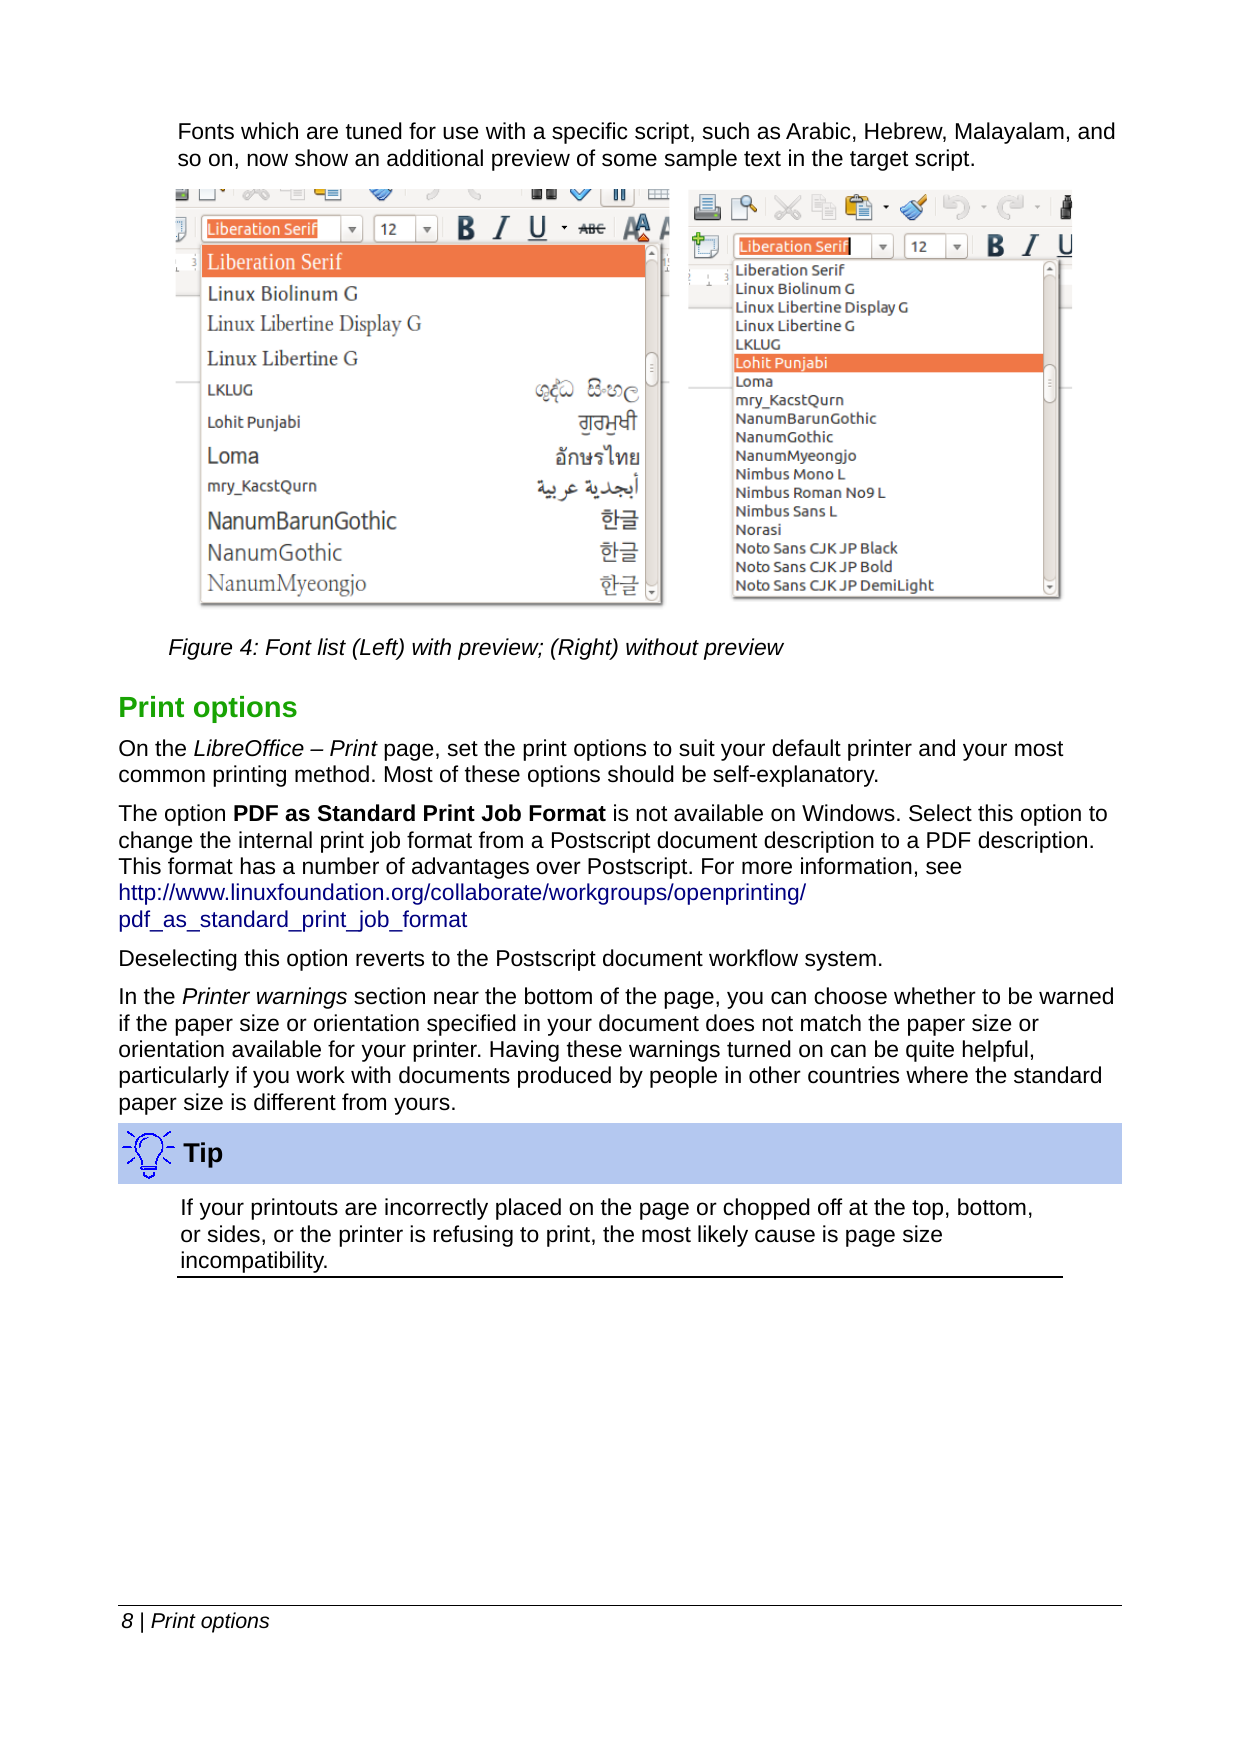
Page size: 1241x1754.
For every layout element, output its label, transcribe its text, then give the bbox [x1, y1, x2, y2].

table_header [683, 183, 1078, 628]
picture [175, 189, 670, 611]
text Deselecting this option reverts to the Postscript document workflow system. [118, 944, 1122, 971]
picture [688, 189, 1073, 602]
subtitle Print options [118, 690, 1122, 723]
table_cell Figure 4: Font list (Left) with preview; (Right) without preview [163, 628, 1078, 666]
subtitle Tip [118, 1123, 1122, 1184]
text If your printouts are incorrectly placed on the page or chopped off at the top, bottom, or sides, or the printer is refusing to print, the most likely cause is page size incompatibility. [177, 1191, 1063, 1276]
table_header [163, 183, 682, 628]
picture [119, 1123, 179, 1183]
text In the Printer warnings section near the bottom of the page, you can choose whether to be warned if the paper size or orientation specified in your document does not match the paper size or orientation available for your printer. Having these warnings turned on can be quite helpful, particularly if you work with documents produced by people in other countries where the standard paper size is different from yours. [118, 983, 1122, 1115]
text Fonts which are tuned for use with a specific script, such as Arabic, Hebrew, Malayalam, and so on, now show an additional preview of some sample text in the target script. [177, 118, 1122, 171]
text On the LibreOffice – Print page, set the print options to suit your default printer and your most common printing method. Most of these options should be self-explanatory. [118, 735, 1122, 788]
text The option PDF as Standard Print Job Format is not available on Windows. Select this option to change the internal print job format from a Postscript document description to a PDF description. This format has a number of advantages over Postscript. For more information, see http://www.linuxfoundation.org/collaborate/workgroups/openprinting/pdf_as_standard_print_job_format [118, 800, 1122, 932]
